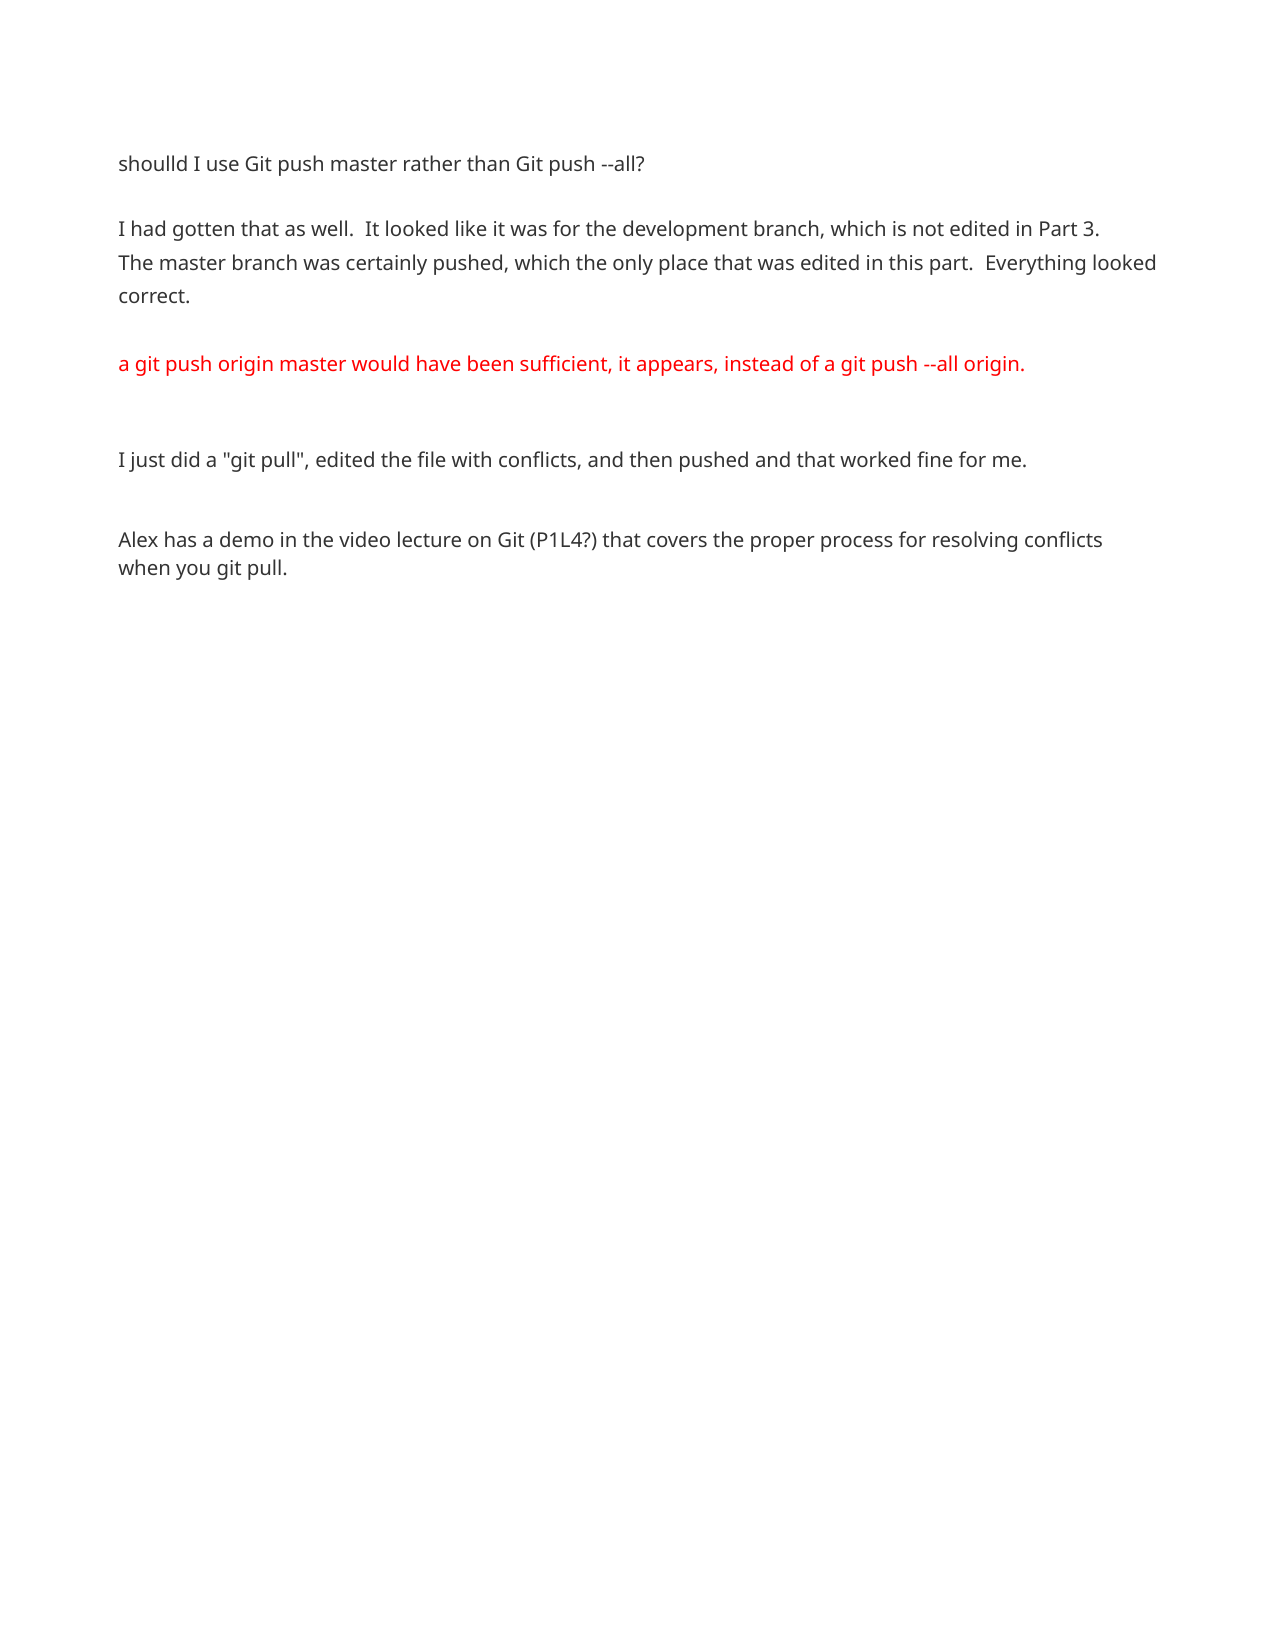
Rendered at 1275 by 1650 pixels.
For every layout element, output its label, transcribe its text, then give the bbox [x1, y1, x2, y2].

text I just did a "git pull", edited the file with conflicts, and then pushed and that worked fine for me. [118, 446, 1157, 474]
text shoulld I use Git push master rather than Git push --all? [118, 150, 1157, 178]
text I had gotten that as well. It looked like it was for the development branch, which is not edited in Part 3. The master branch was certainly pushed, which the only place that was edited in this part. Everything looked correct. a git push origin master would have been sufficient, it appears, instead of a git push --all origin. [118, 181, 1157, 377]
text Alex has a demo in the video lecture on Git (P1L4?) that covers the proper process for resolving conflicts when you git pull. [118, 526, 1157, 581]
